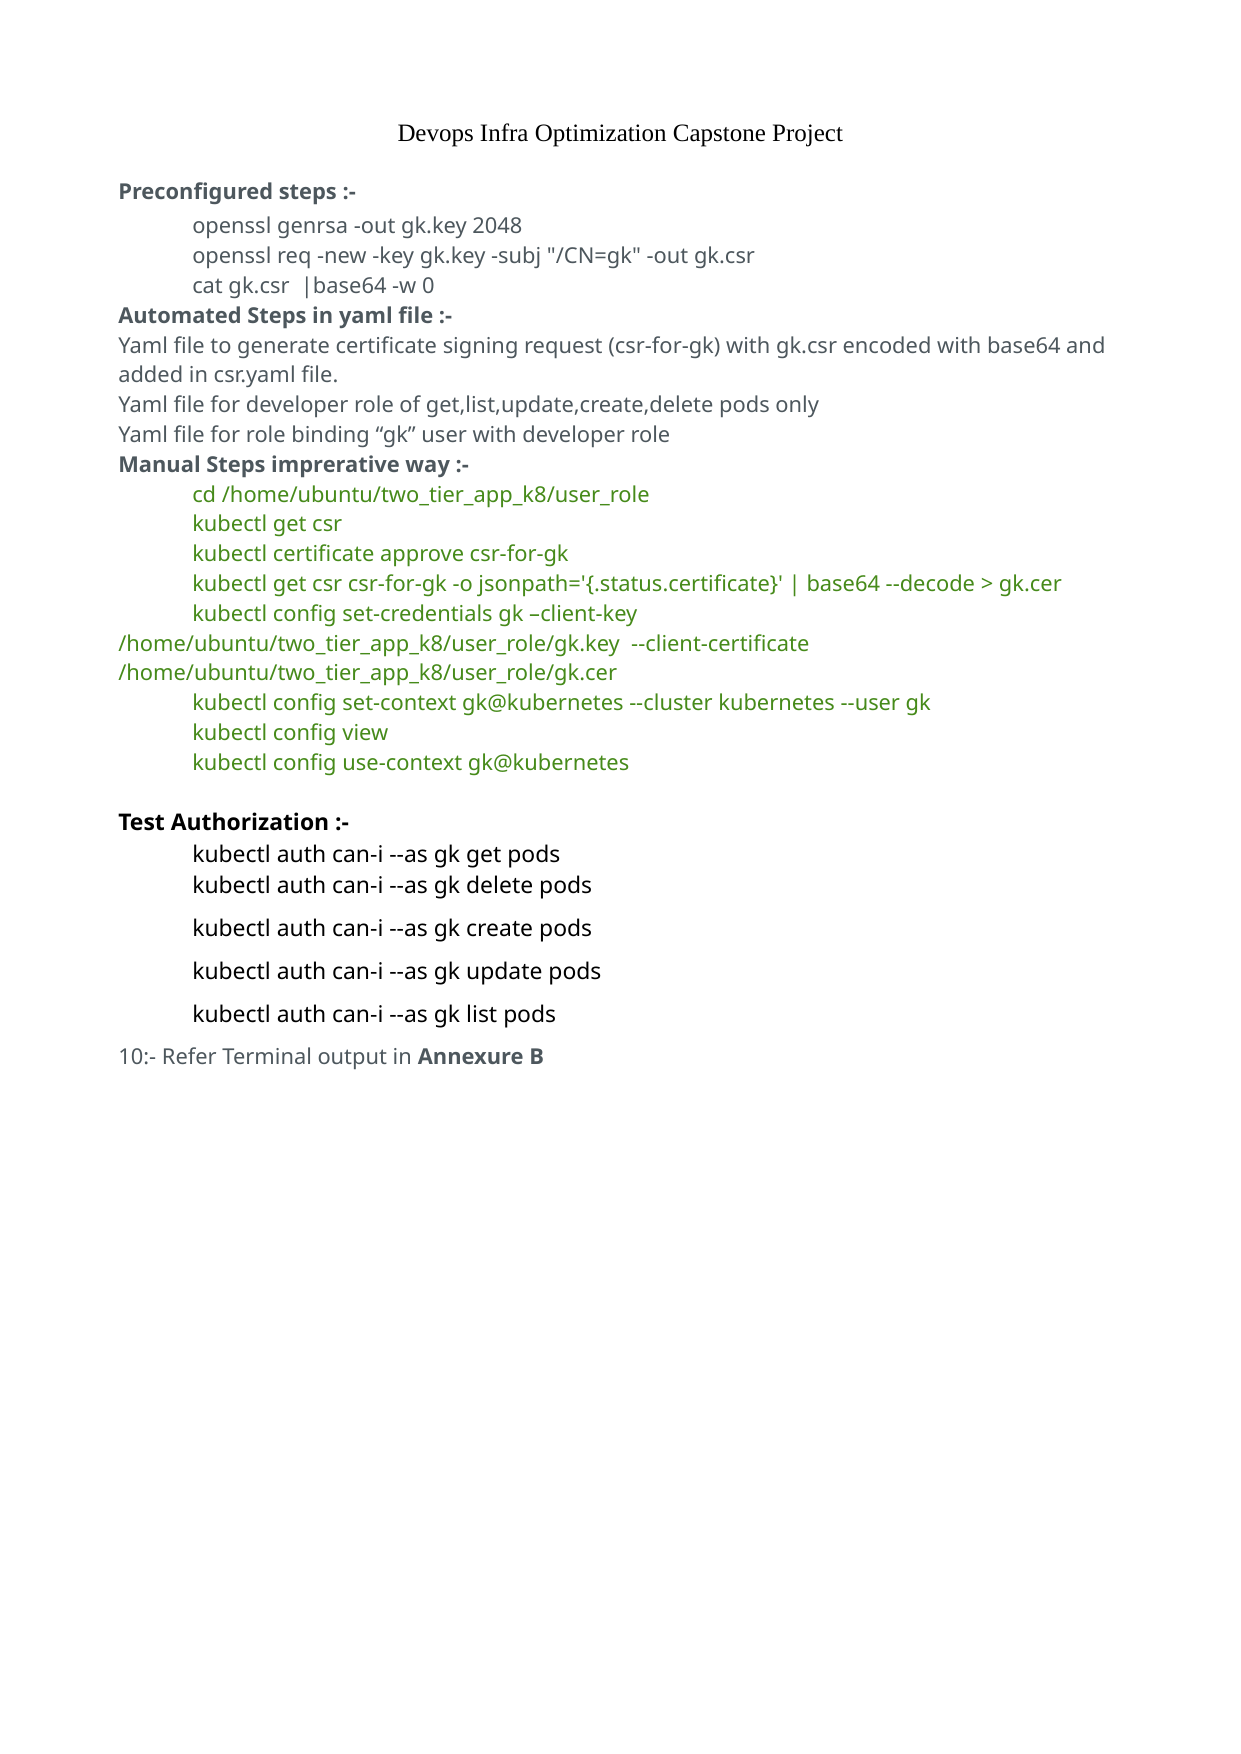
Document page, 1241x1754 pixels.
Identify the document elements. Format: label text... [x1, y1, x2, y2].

text kubectl config view [118, 717, 1122, 747]
text 10:- Refer Terminal output in Annexure B [118, 1041, 1122, 1071]
text cd /home/ubuntu/two_tier_app_k8/user_role [118, 479, 1122, 508]
text Test Authorization :- [118, 806, 1122, 838]
text kubectl config use-context gk@kubernetes [118, 747, 1122, 777]
text Manual Steps imprerative way :- [118, 449, 1122, 479]
text Automated Steps in yaml file :- [118, 300, 1122, 330]
text kubectl config set-credentials gk –client-key /home/ubuntu/two_tier_app_k8/user_role/gk.key --client-certificate /home/ubuntu/two_tier_app_k8/user_role/gk.cer [118, 598, 1122, 687]
text kubectl config set-context gk@kubernetes --cluster kubernetes --user gk [118, 687, 1122, 717]
text kubectl auth can-i --as gk list pods [118, 998, 1122, 1029]
text kubectl auth can-i --as gk get pods [118, 838, 1122, 869]
text kubectl get csr csr-for-gk -o jsonpath='{.status.certificate}' | base64 --decode > gk.cer [118, 568, 1122, 598]
text cat gk.csr |base64 -w 0 [118, 270, 1122, 300]
text kubectl auth can-i --as gk delete pods [118, 869, 1122, 900]
text kubectl auth can-i --as gk update pods [118, 955, 1122, 986]
text kubectl certificate approve csr-for-gk [118, 538, 1122, 568]
text openssl req -new -key gk.key -subj "/CN=gk" -out gk.csr [118, 240, 1122, 270]
text Yaml file for developer role of get,list,update,create,delete pods only [118, 389, 1122, 419]
text Preconfigured steps :- [118, 176, 1122, 206]
text Yaml file for role binding “gk” user with developer role [118, 419, 1122, 449]
text Yaml file to generate certificate signing request (csr-for-gk) with gk.csr encoded with base64 and added in csr.yaml file. [118, 330, 1122, 389]
text kubectl get csr [118, 508, 1122, 538]
text openssl genrsa -out gk.key 2048 [118, 211, 1122, 240]
text kubectl auth can-i --as gk create pods [118, 912, 1122, 943]
